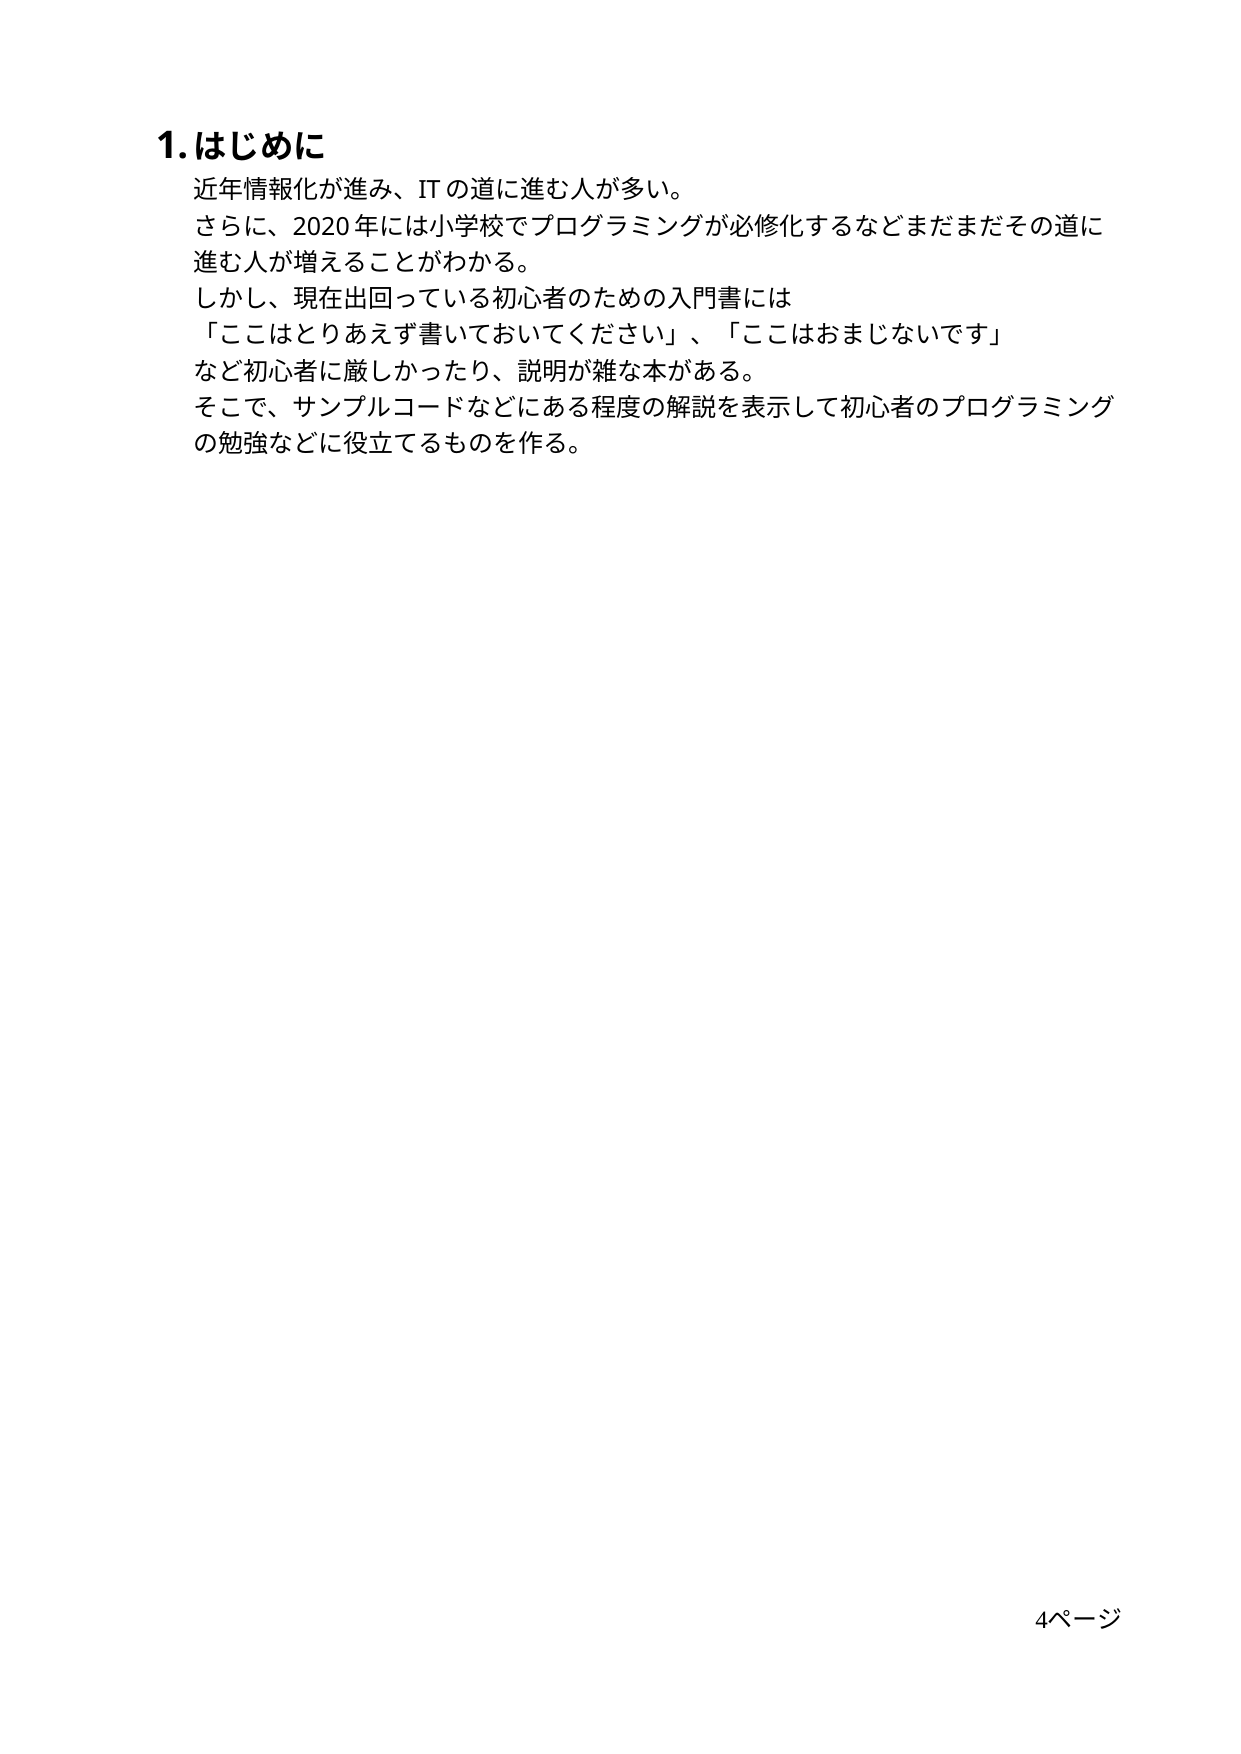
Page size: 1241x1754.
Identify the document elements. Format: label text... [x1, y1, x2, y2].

list そこで、サンプルコードなどにある程度の解説を表示して初心者のプログラミングの勉強などに役立てるものを作る。 [156, 387, 1122, 460]
list 近年情報化が進み、ITの道に進む人が多い。 [156, 170, 1122, 206]
list はじめに [156, 118, 1122, 170]
list しかし、現在出回っている初心者のための入門書には 「ここはとりあえず書いておいてください」、「ここはおまじないです」 など初心者に厳しかったり、説明が雑な本がある。 [156, 279, 1122, 387]
list さらに、2020年には小学校でプログラミングが必修化するなどまだまだその道に進む人が増えることがわかる。 [156, 206, 1122, 279]
